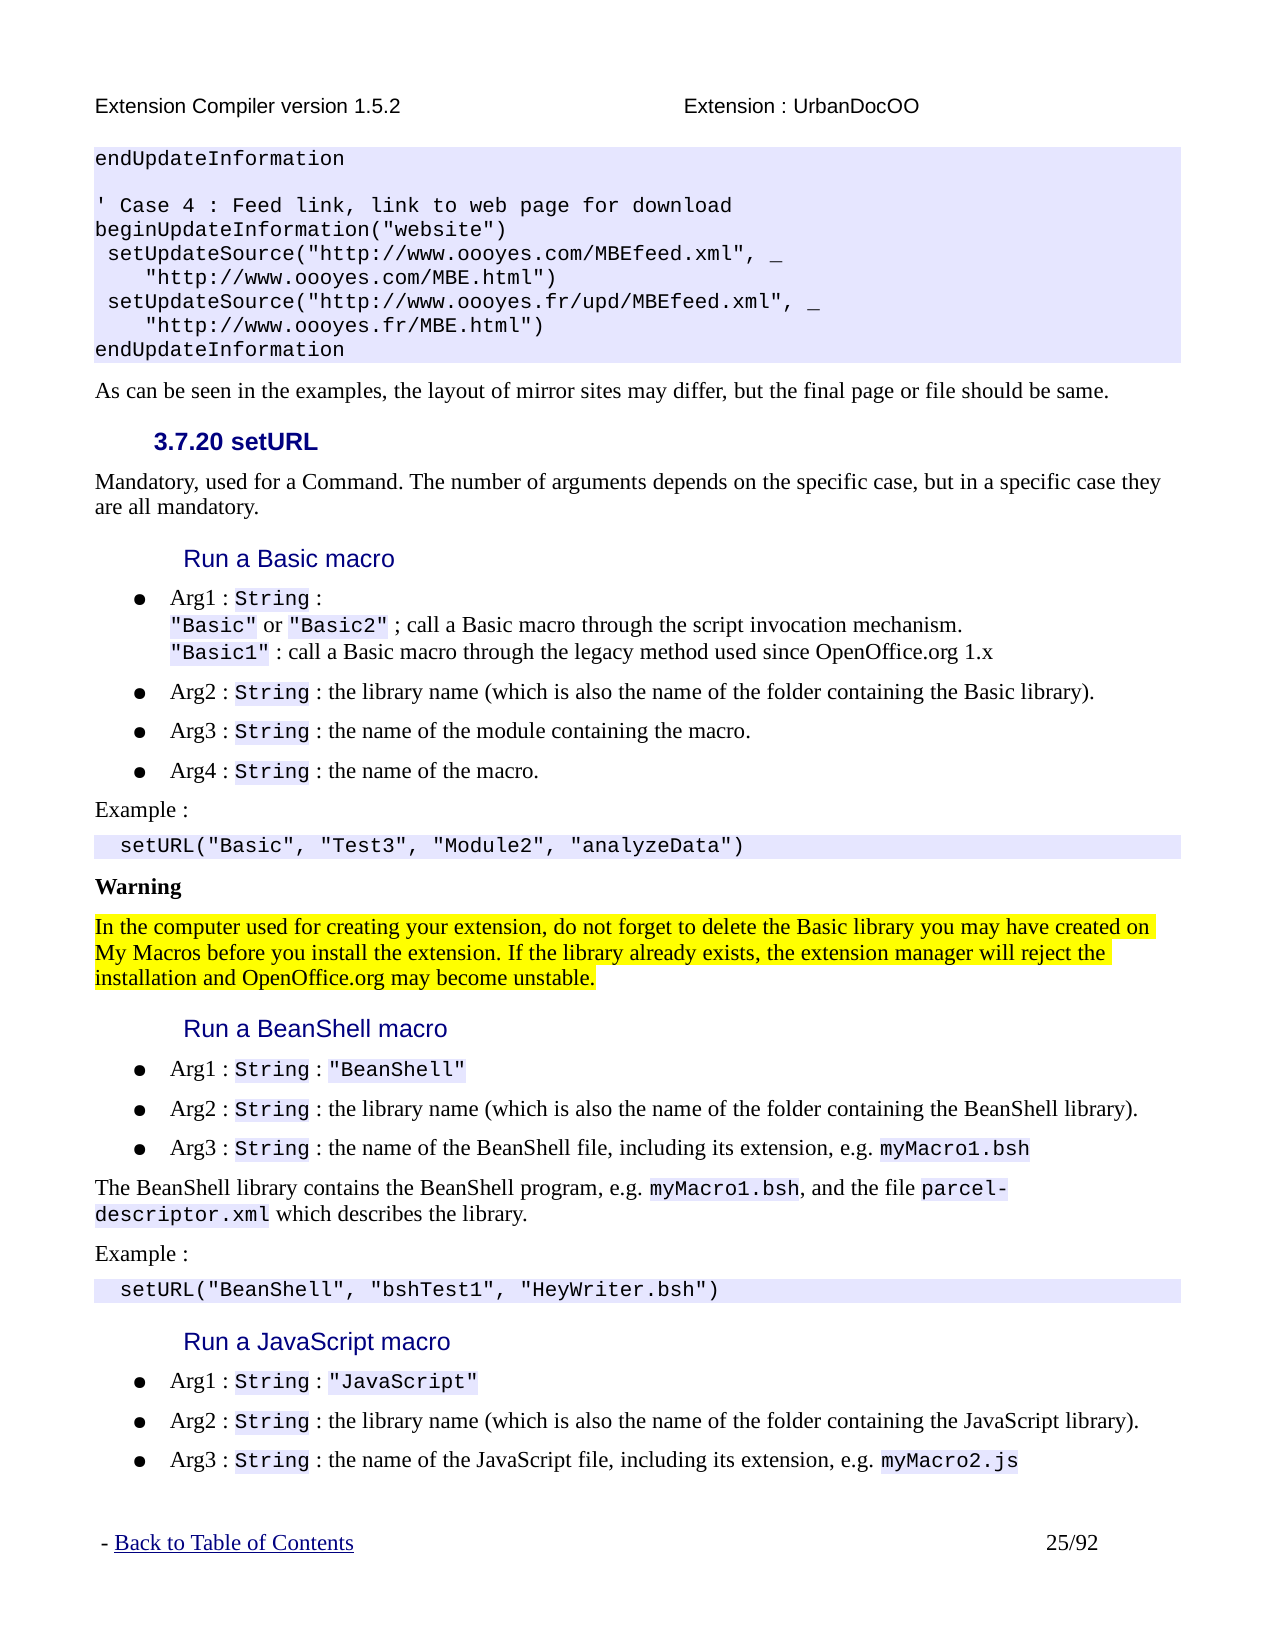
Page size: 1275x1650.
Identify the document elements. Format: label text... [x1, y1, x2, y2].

text endUpdateInformation [94, 339, 1181, 363]
text Example : [94, 1241, 1181, 1266]
list Arg3 : String : the name of the JavaScript file, including its extension, e.g. myMacro2.js [132, 1447, 1181, 1474]
text Example : [94, 797, 1181, 823]
list Arg2 : String : the library name (which is also the name of the folder containing the BeanShell library). [132, 1095, 1181, 1122]
list Arg2 : String : the library name (which is also the name of the folder containing the Basic library). [132, 679, 1181, 706]
list Arg3 : String : the name of the module containing the macro. [132, 718, 1181, 745]
list Arg4 : String : the name of the macro. [132, 758, 1181, 785]
text ' Case 4 : Feed link, link to web page for download [94, 195, 1181, 219]
text As can be seen in the examples, the layout of mirror sites may differ, but the final page or file should be same. [94, 378, 1181, 403]
subtitle setURL [153, 428, 1181, 456]
text In the computer used for creating your extension, do not forget to delete the Basic library you may have created on My Macros before you install the extension. If the library already exists, the extension manager will reject the installation and OpenOffice.org may become unstable. [94, 914, 1181, 990]
subtitle Run a BeanShell macro [183, 1015, 1181, 1043]
text endUpdateInformation [94, 147, 1181, 171]
text beginUpdateInformation("website") [94, 219, 1181, 243]
list Arg3 : String : the name of the BeanShell file, including its extension, e.g. myMacro1.bsh [132, 1135, 1181, 1162]
text setURL("BeanShell", "bshTest1", "HeyWriter.bsh") [94, 1279, 1181, 1303]
text setUpdateSource("http://www.oooyes.com/MBEfeed.xml", _ [94, 243, 1181, 267]
list Arg1 : String : "Basic" or "Basic2" ; call a Basic macro through the script invocation mechanism. "Basic1" : call a Basic macro through the legacy method used since OpenOffice.org 1.x [132, 585, 1181, 666]
list Arg1 : String : "BeanShell" [132, 1056, 1181, 1083]
subtitle Run a JavaScript macro [183, 1328, 1181, 1356]
list Arg2 : String : the library name (which is also the name of the folder containing the JavaScript library). [132, 1408, 1181, 1435]
subtitle Run a Basic macro [183, 545, 1181, 573]
text Mandatory, used for a Command. The number of arguments depends on the specific case, but in a specific case they are all mandatory. [94, 469, 1181, 520]
text setURL("Basic", "Test3", "Module2", "analyzeData") [94, 835, 1181, 859]
text "http://www.oooyes.fr/MBE.html") [94, 315, 1181, 339]
text "http://www.oooyes.com/MBE.html") [94, 267, 1181, 291]
text The BeanShell library contains the BeanShell program, e.g. myMacro1.bsh, and the file parcel-descriptor.xml which describes the library. [94, 1174, 1181, 1228]
list Arg1 : String : "JavaScript" [132, 1368, 1181, 1395]
text Warning [94, 874, 1181, 899]
text setUpdateSource("http://www.oooyes.fr/upd/MBEfeed.xml", _ [94, 291, 1181, 315]
